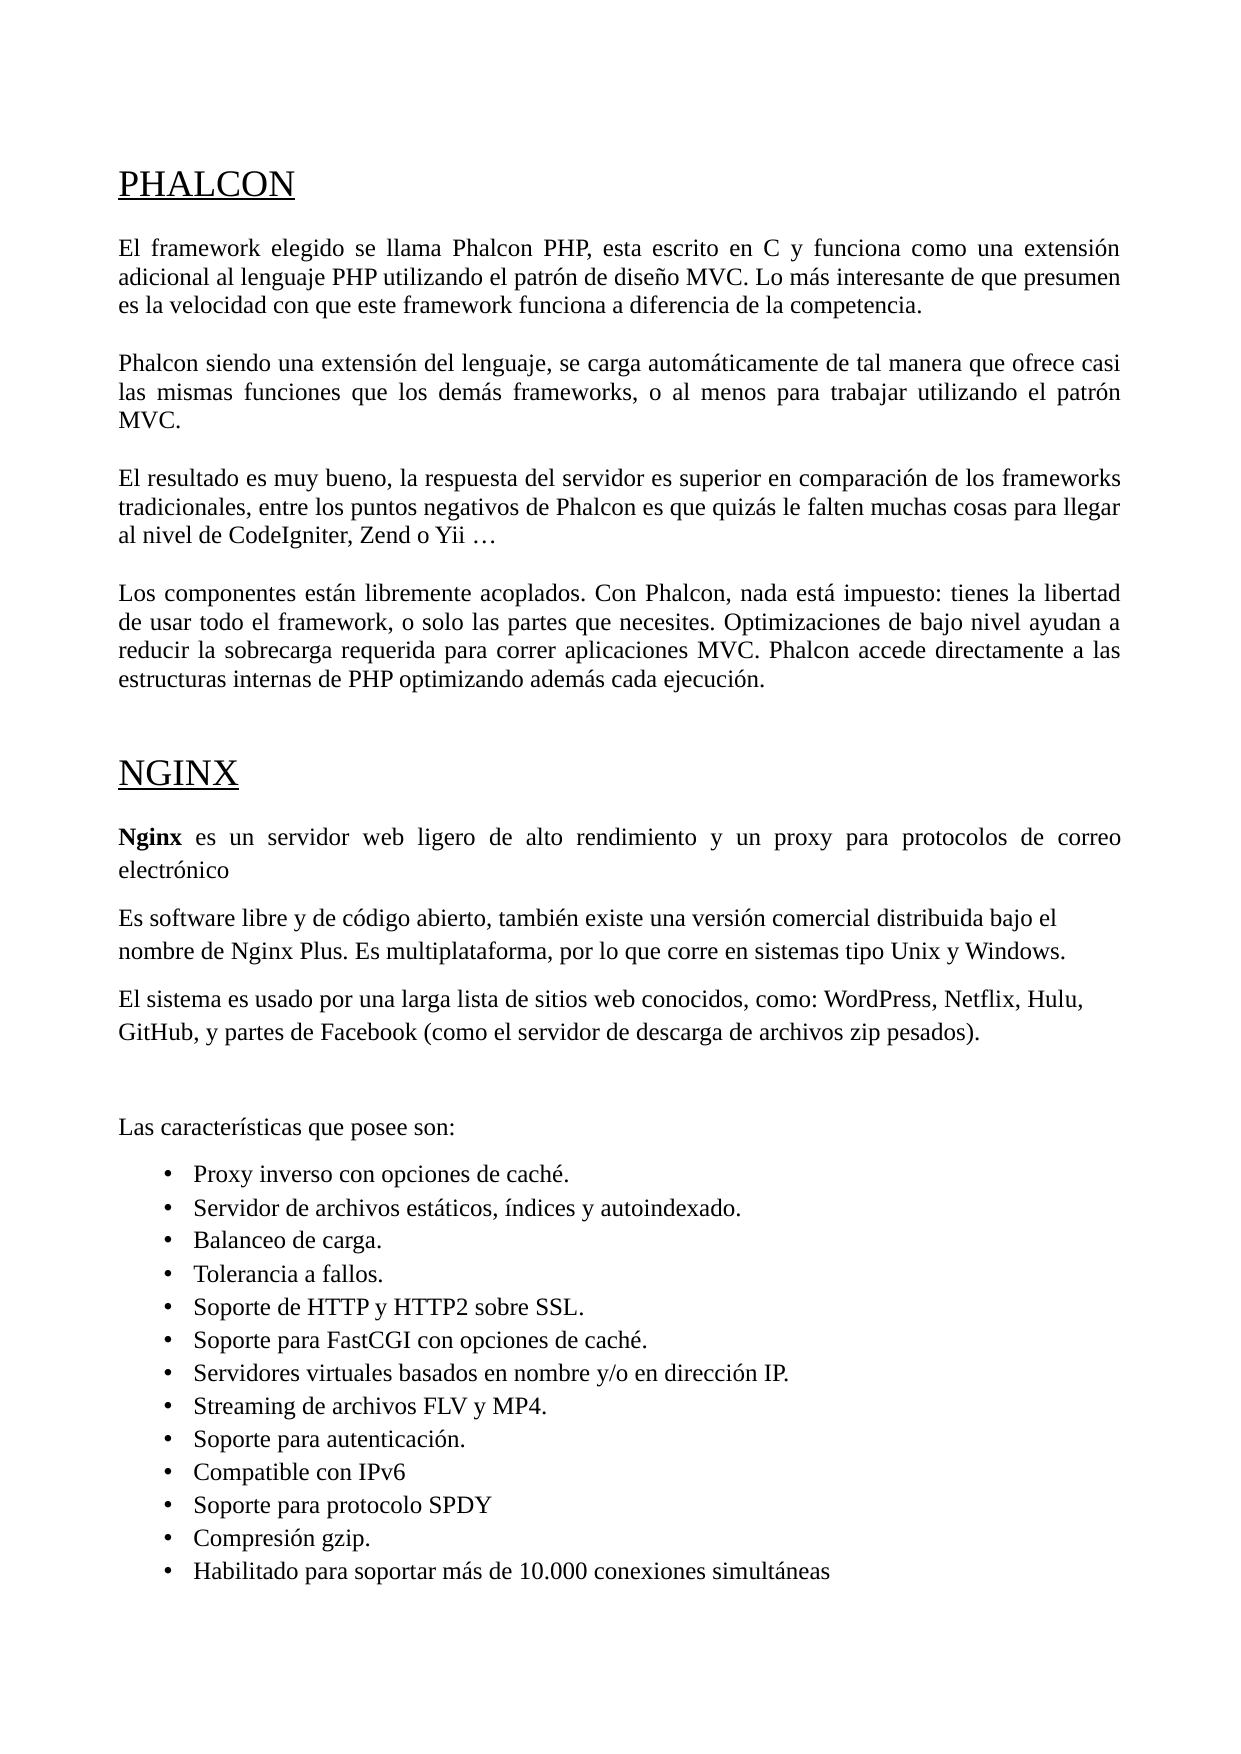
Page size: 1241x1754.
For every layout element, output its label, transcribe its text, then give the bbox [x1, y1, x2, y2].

list Habilitado para soportar más de 10.000 conexiones simultáneas [164, 1556, 1122, 1584]
list Balanceo de carga. [164, 1226, 1122, 1254]
list Compatible con IPv6 [164, 1457, 1122, 1486]
text Es software libre y de código abierto, también existe una versión comercial distribuida bajo el nombre de Nginx Plus. Es multiplataforma, por lo que corre en sistemas tipo Unix y Windows. [118, 903, 1122, 965]
list Servidor de archivos estáticos, índices y autoindexado. [164, 1193, 1122, 1221]
text El resultado es muy bueno, la respuesta del servidor es superior en comparación de los frameworks tradicionales, entre los puntos negativos de Phalcon es que quizás le falten muchas cosas para llegar al nivel de CodeIgniter, Zend o Yii … [118, 463, 1122, 549]
list Soporte para protocolo SPDY [164, 1490, 1122, 1518]
text Los componentes están libremente acoplados. Con Phalcon, nada está impuesto: tienes la libertad de usar todo el framework, o solo las partes que necesites. Optimizaciones de bajo nivel ayudan a reducir la sobrecarga requerida para correr aplicaciones MVC. Phalcon accede directamente a las estructuras internas de PHP optimizando además cada ejecución. [118, 578, 1122, 693]
text El sistema es usado por una larga lista de sitios web conocidos, como: WordPress, Netflix, Hulu, GitHub, y partes de Facebook (como el servidor de descarga de archivos zip pesados). [118, 984, 1122, 1046]
list Proxy inverso con opciones de caché. [164, 1159, 1122, 1188]
text NGINX [118, 751, 1122, 794]
list Tolerancia a fallos. [164, 1259, 1122, 1287]
list Soporte de HTTP y HTTP2 sobre SSL. [164, 1292, 1122, 1320]
text PHALCON [118, 161, 1122, 204]
list Soporte para autenticación. [164, 1424, 1122, 1452]
text Nginx es un servidor web ligero de alto rendimiento y un proxy para protocolos de correo electrónico [118, 822, 1122, 884]
list Soporte para FastCGI con opciones de caché. [164, 1325, 1122, 1353]
text Phalcon siendo una extensión del lenguaje, se carga automáticamente de tal manera que ofrece casi las mismas funciones que los demás frameworks, o al menos para trabajar utilizando el patrón MVC. [118, 348, 1122, 434]
list Streaming de archivos FLV y MP4. [164, 1391, 1122, 1419]
list Servidores virtuales basados en nombre y/o en dirección IP. [164, 1358, 1122, 1386]
list Compresión gzip. [164, 1523, 1122, 1552]
text El framework elegido se llama Phalcon PHP, esta escrito en C y funciona como una extensión adicional al lenguaje PHP utilizando el patrón de diseño MVC. Lo más interesante de que presumen es la velocidad con que este framework funciona a diferencia de la competencia. [118, 233, 1122, 319]
text Las características que posee son: [118, 1112, 1122, 1141]
